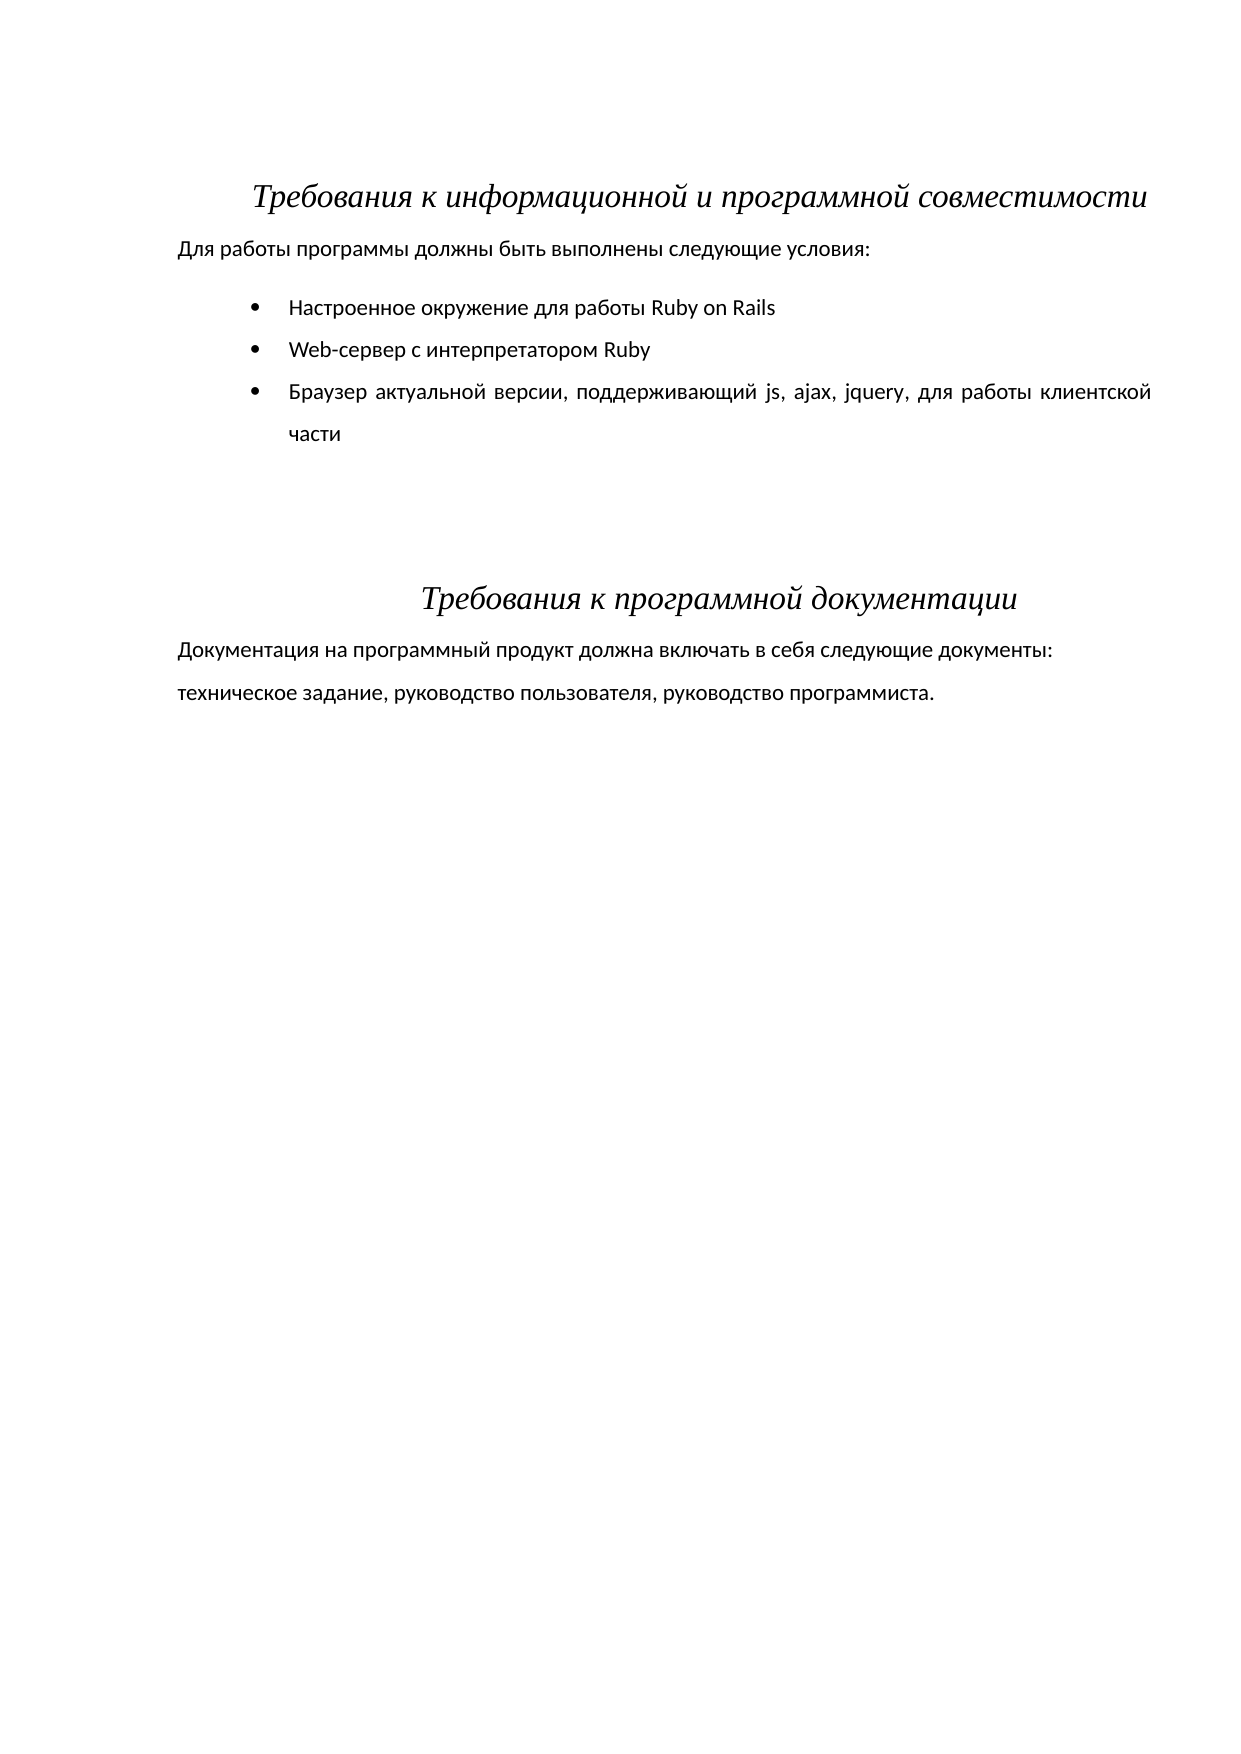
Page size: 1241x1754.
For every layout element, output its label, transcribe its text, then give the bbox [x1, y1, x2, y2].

list Web-сервер с интерпретатором Ruby [251, 335, 1152, 363]
list Браузер актуальной версии, поддерживающий js, ajax, jquery, для работы клиентской части [251, 377, 1152, 447]
text Для работы программы должны быть выполнены следующие условия: [177, 234, 1152, 262]
subtitle Требования к программной документации [290, 578, 1152, 616]
subtitle Требования к информационной и программной совместимости [177, 177, 1152, 215]
text Документация на программный продукт должна включать в себя следующие документы: техническое задание, руководство пользователя, руководство программиста. [177, 636, 1152, 706]
list Настроенное окружение для работы Ruby on Rails [251, 293, 1152, 321]
